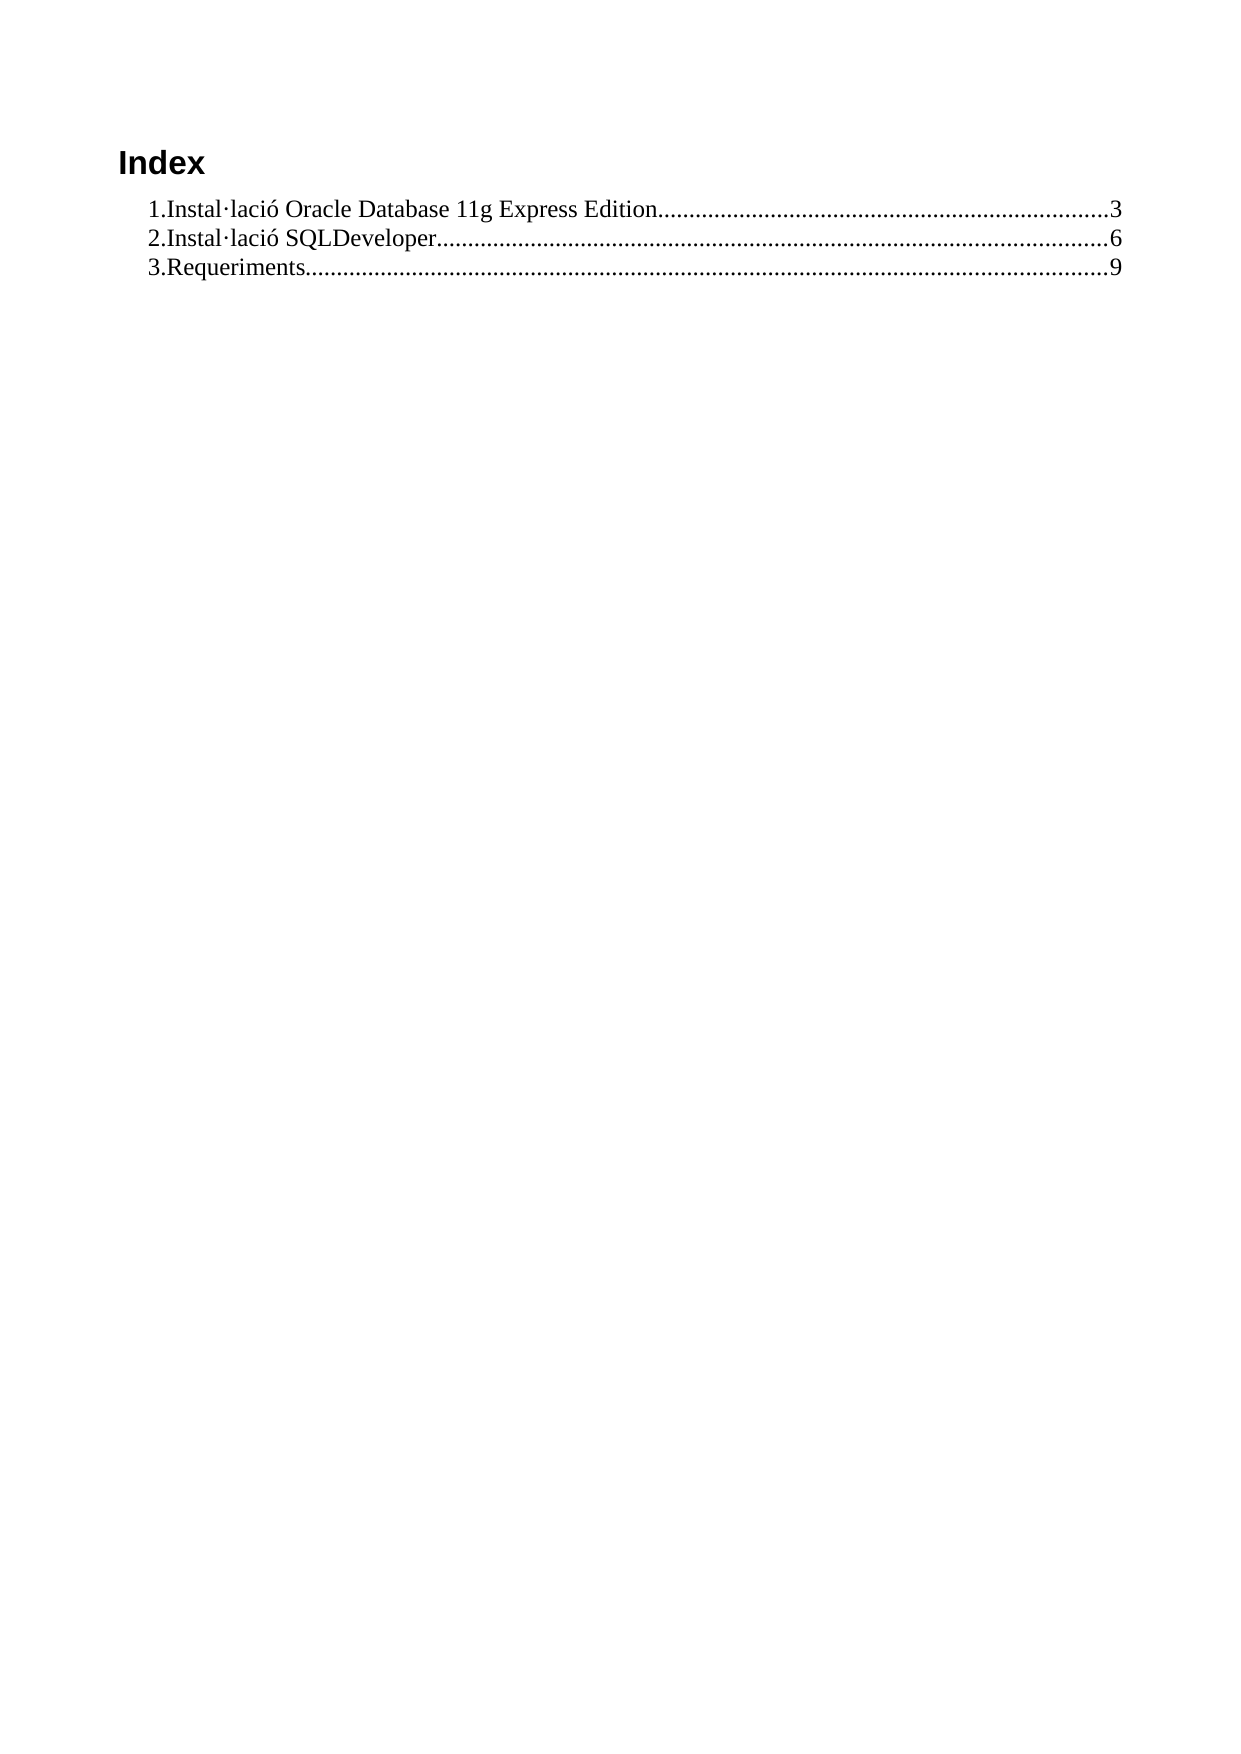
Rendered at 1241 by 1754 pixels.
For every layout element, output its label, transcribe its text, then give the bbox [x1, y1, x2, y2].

text 1.Instal·lació Oracle Database 11g Express Edition 3 [148, 194, 1122, 223]
text 2.Instal·lació SQLDeveloper 6 [148, 223, 1122, 252]
text 3.Requeriments 9 [148, 252, 1122, 280]
subtitle Index [118, 143, 1122, 182]
